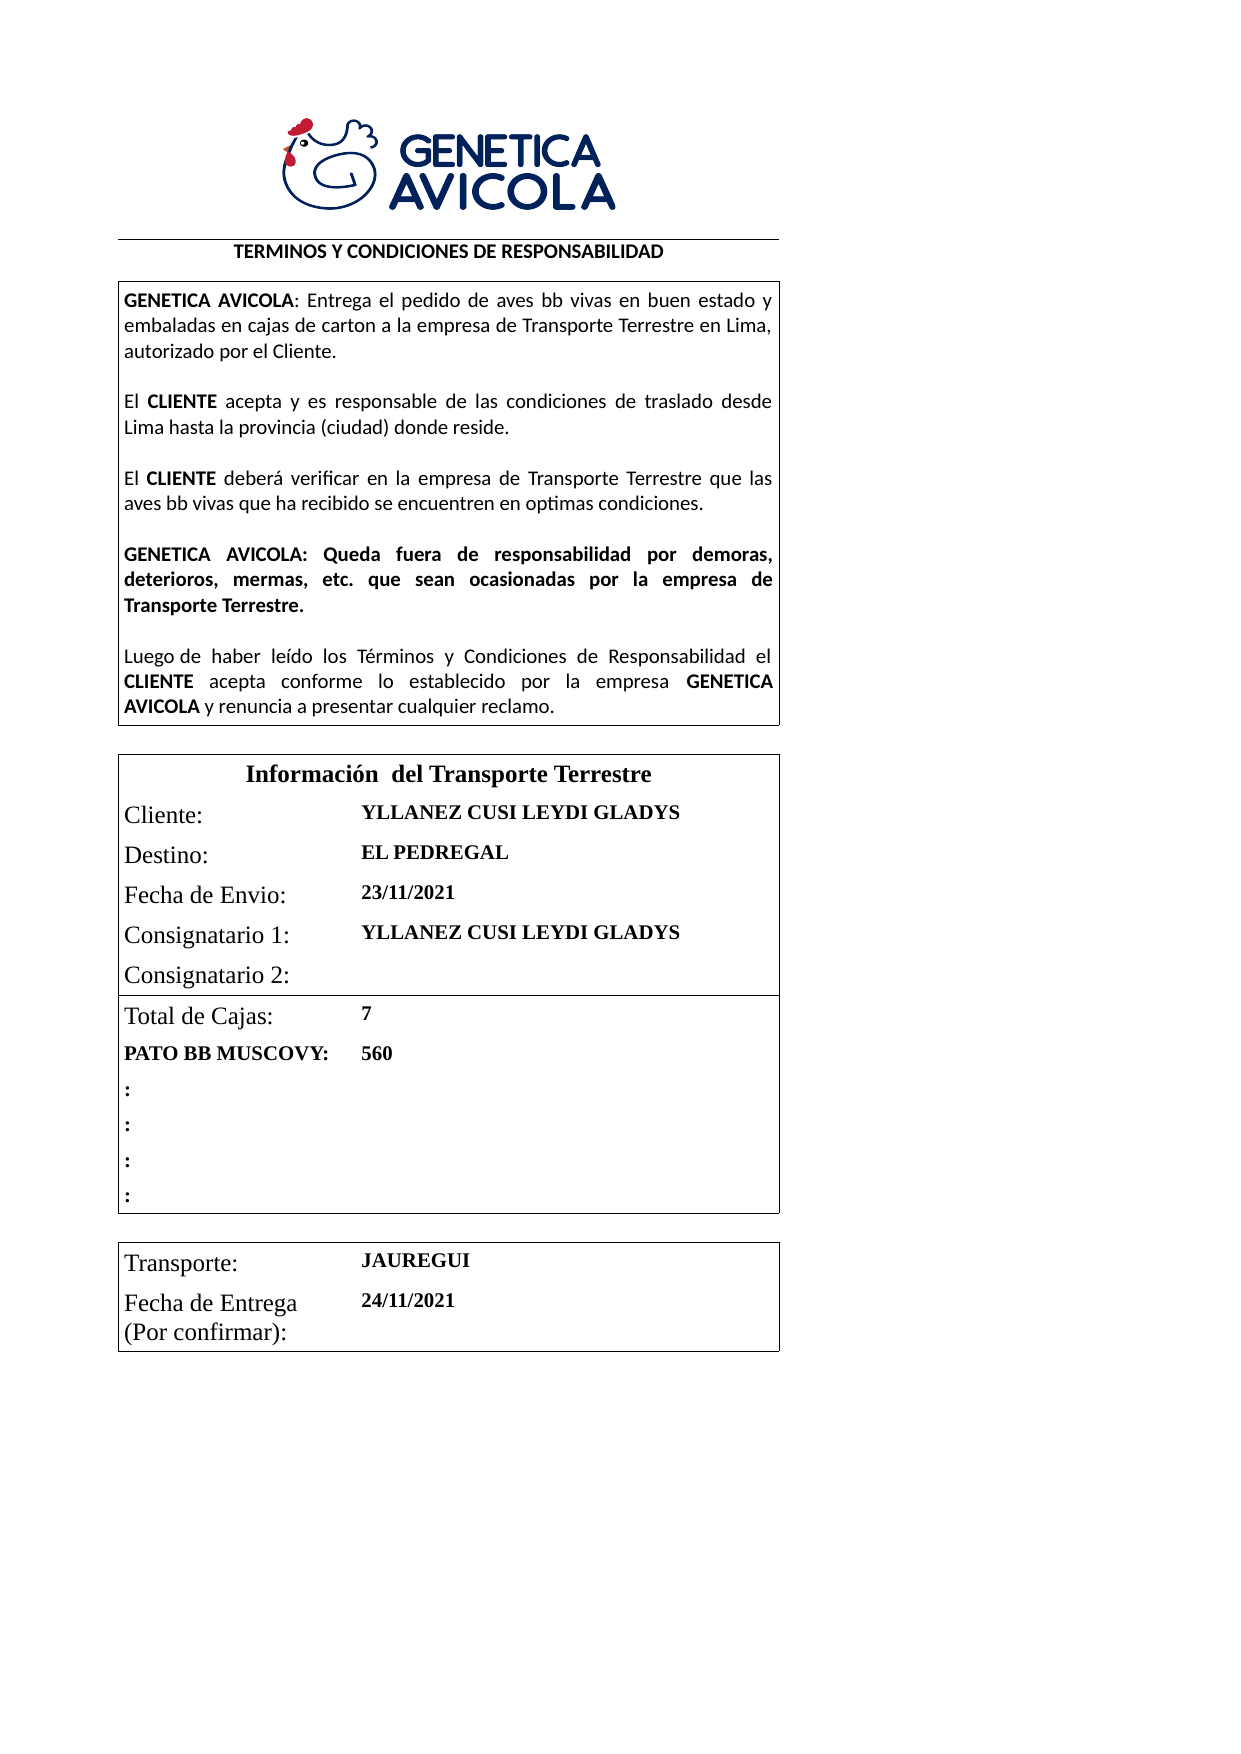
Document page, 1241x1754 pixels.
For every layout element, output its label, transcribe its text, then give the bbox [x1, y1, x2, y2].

table_cell [356, 1214, 779, 1242]
table_cell [118, 1214, 356, 1242]
table_cell GENETICA AVICOLA: Entrega el pedido de aves bb vivas en buen estado y embaladas en cajas de carton a la empresa de Transporte Terrestre en Lima, autorizado por el Cliente. El CLIENTE acepta y es responsable de las condiciones de traslado desde Lima hasta la provincia (ciudad) donde reside. El CLIENTE deberá verificar en la empresa de Transporte Terrestre que las aves bb vivas que ha recibido se encuentren en optimas condiciones. GENETICA AVICOLA: Queda fuera de responsabilidad por demoras, deterioros, mermas, etc. que sean ocasionadas por la empresa de Transporte Terrestre. Luego de haber leído los Términos y Condiciones de Responsabilidad el CLIENTE acepta conforme lo establecido por la empresa GENETICA AVICOLA y renuncia a presentar cualquier reclamo. [119, 282, 779, 725]
table_cell Consignatario 2: [119, 955, 356, 995]
table_cell Transporte: [119, 1243, 356, 1282]
table_cell Destino: [119, 834, 356, 874]
table_cell 7 [356, 996, 779, 1035]
table_cell JAUREGUI [356, 1243, 779, 1282]
table_cell Total de Cajas: [119, 996, 356, 1035]
table_cell : [119, 1106, 356, 1142]
table_cell YLLANEZ CUSI LEYDI GLADYS [356, 915, 779, 955]
table_cell 560 [356, 1035, 779, 1071]
table_cell [356, 1071, 779, 1106]
table_cell PATO BB MUSCOVY: [119, 1035, 356, 1071]
table_header TERMINOS Y CONDICIONES DE RESPONSABILIDAD [118, 240, 779, 281]
table_cell EL PEDREGAL [356, 834, 779, 874]
table_cell YLLANEZ CUSI LEYDI GLADYS [356, 794, 779, 834]
table_cell 24/11/2021 [356, 1282, 779, 1351]
table_cell [356, 1142, 779, 1177]
table_cell Fecha de Envio: [119, 874, 356, 914]
table_cell [356, 1178, 779, 1213]
table_cell : [119, 1178, 356, 1213]
table_cell : [119, 1071, 356, 1106]
table_cell Consignatario 1: [119, 915, 356, 955]
table_header Información del Transporte Terrestre [119, 755, 779, 794]
picture [282, 118, 616, 210]
table_cell [356, 1106, 779, 1142]
table_cell : [119, 1142, 356, 1177]
table_cell Cliente: [119, 794, 356, 834]
table_cell 23/11/2021 [356, 874, 779, 914]
table_cell Fecha de Entrega (Por confirmar): [119, 1282, 356, 1351]
table_cell [356, 955, 779, 995]
